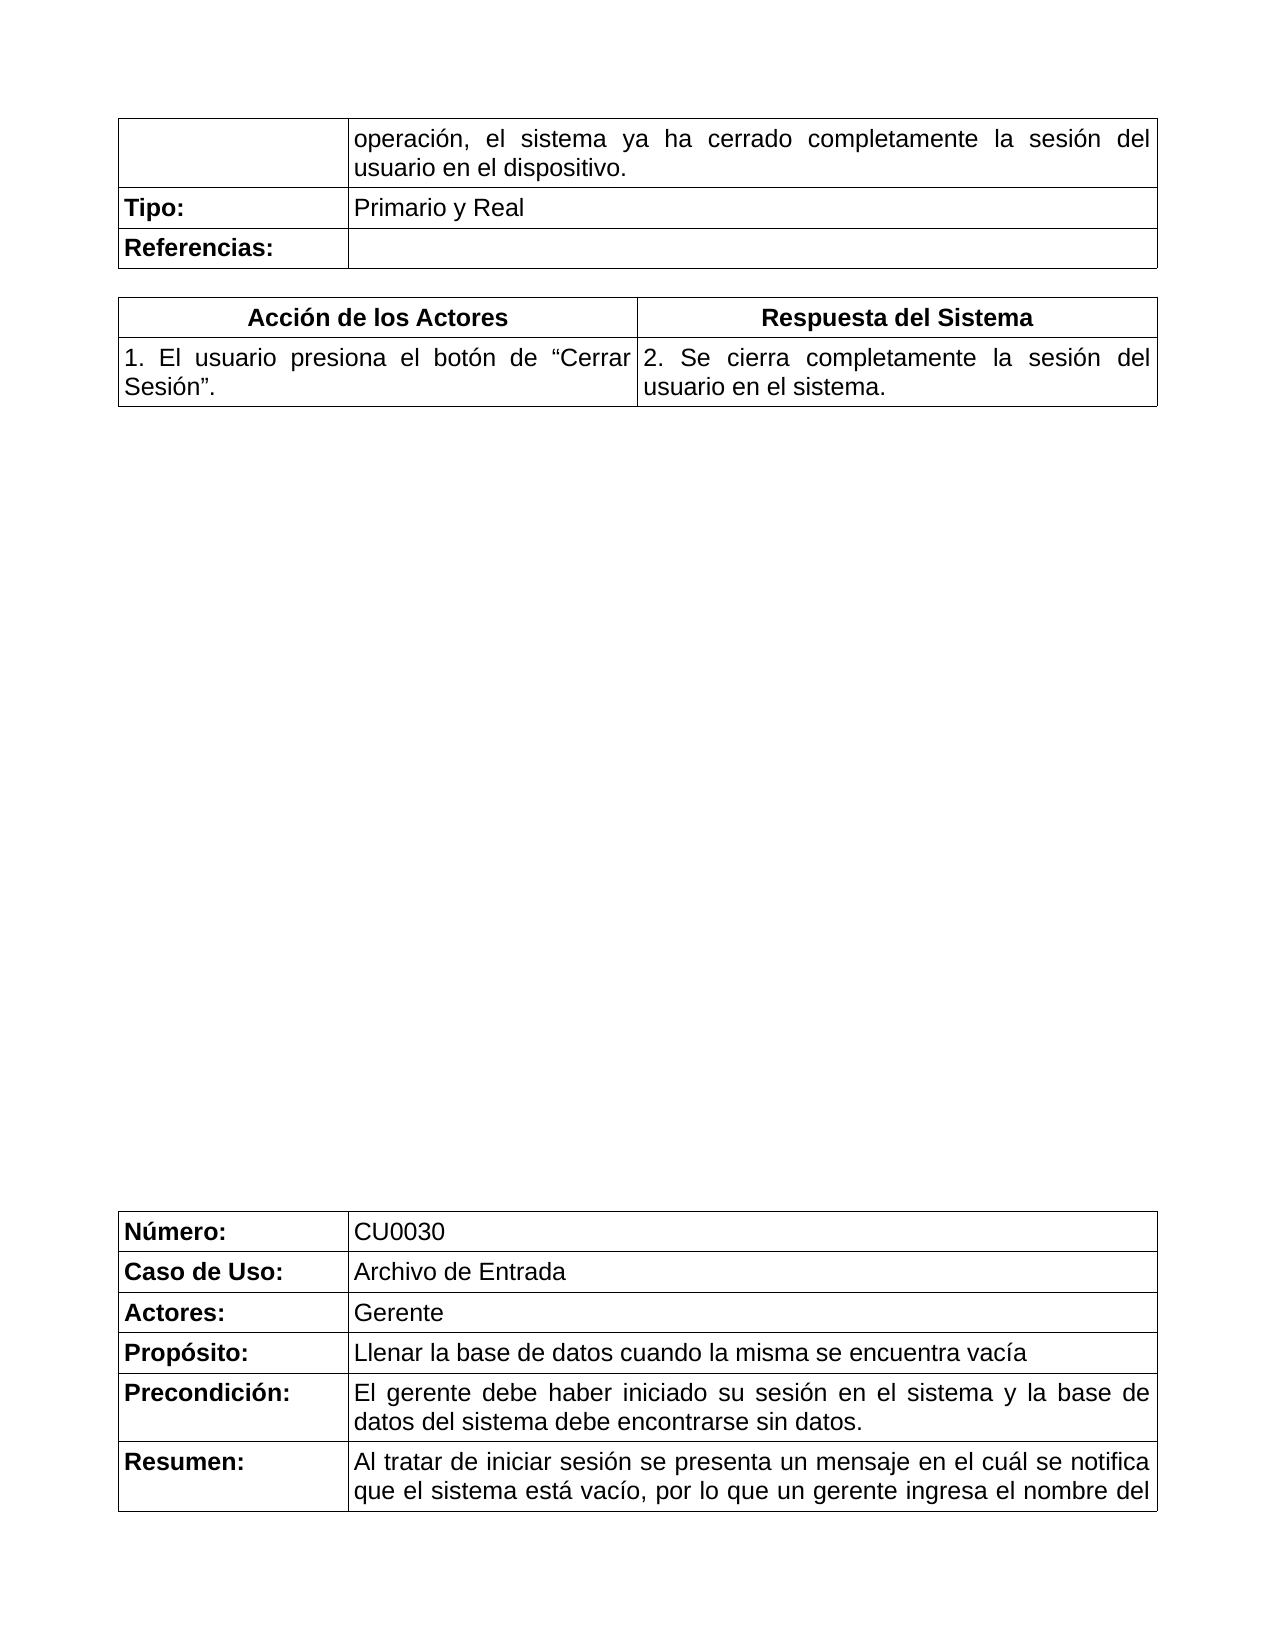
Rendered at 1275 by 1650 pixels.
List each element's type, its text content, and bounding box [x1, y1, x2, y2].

table_cell Referencias: [119, 229, 348, 268]
table_cell [349, 229, 1157, 268]
table_cell 1. El usuario presiona el botón de “Cerrar Sesión”. [119, 338, 637, 406]
table_cell Gerente [349, 1293, 1157, 1332]
table_cell Caso de Uso: [119, 1252, 348, 1292]
table_cell Propósito: [119, 1333, 348, 1372]
table_header Respuesta del Sistema [638, 298, 1157, 337]
table_cell Archivo de Entrada [349, 1252, 1157, 1292]
table_header CU0030 [349, 1212, 1157, 1251]
table_cell Llenar la base de datos cuando la misma se encuentra vacía [349, 1333, 1157, 1372]
table_cell Precondición: [119, 1374, 348, 1441]
table_cell Tipo: [119, 188, 348, 227]
table_cell El gerente debe haber iniciado su sesión en el sistema y la base de datos del sistema debe encontrarse sin datos. [349, 1374, 1157, 1441]
table_cell [119, 119, 348, 187]
table_cell 2. Se cierra completamente la sesión del usuario en el sistema. [638, 338, 1157, 406]
table_header Número: [119, 1212, 348, 1251]
table_cell Primario y Real [349, 188, 1157, 227]
table_header Acción de los Actores [119, 298, 637, 337]
table_cell Actores: [119, 1293, 348, 1332]
table_cell Al tratar de iniciar sesión se presenta un mensaje en el cuál se notifica que el sistema está vacío, por lo que un gerente ingresa el nombre del [349, 1442, 1157, 1511]
table_cell Resumen: [119, 1442, 348, 1511]
table_cell operación, el sistema ya ha cerrado completamente la sesión del usuario en el dispositivo. [349, 119, 1157, 187]
